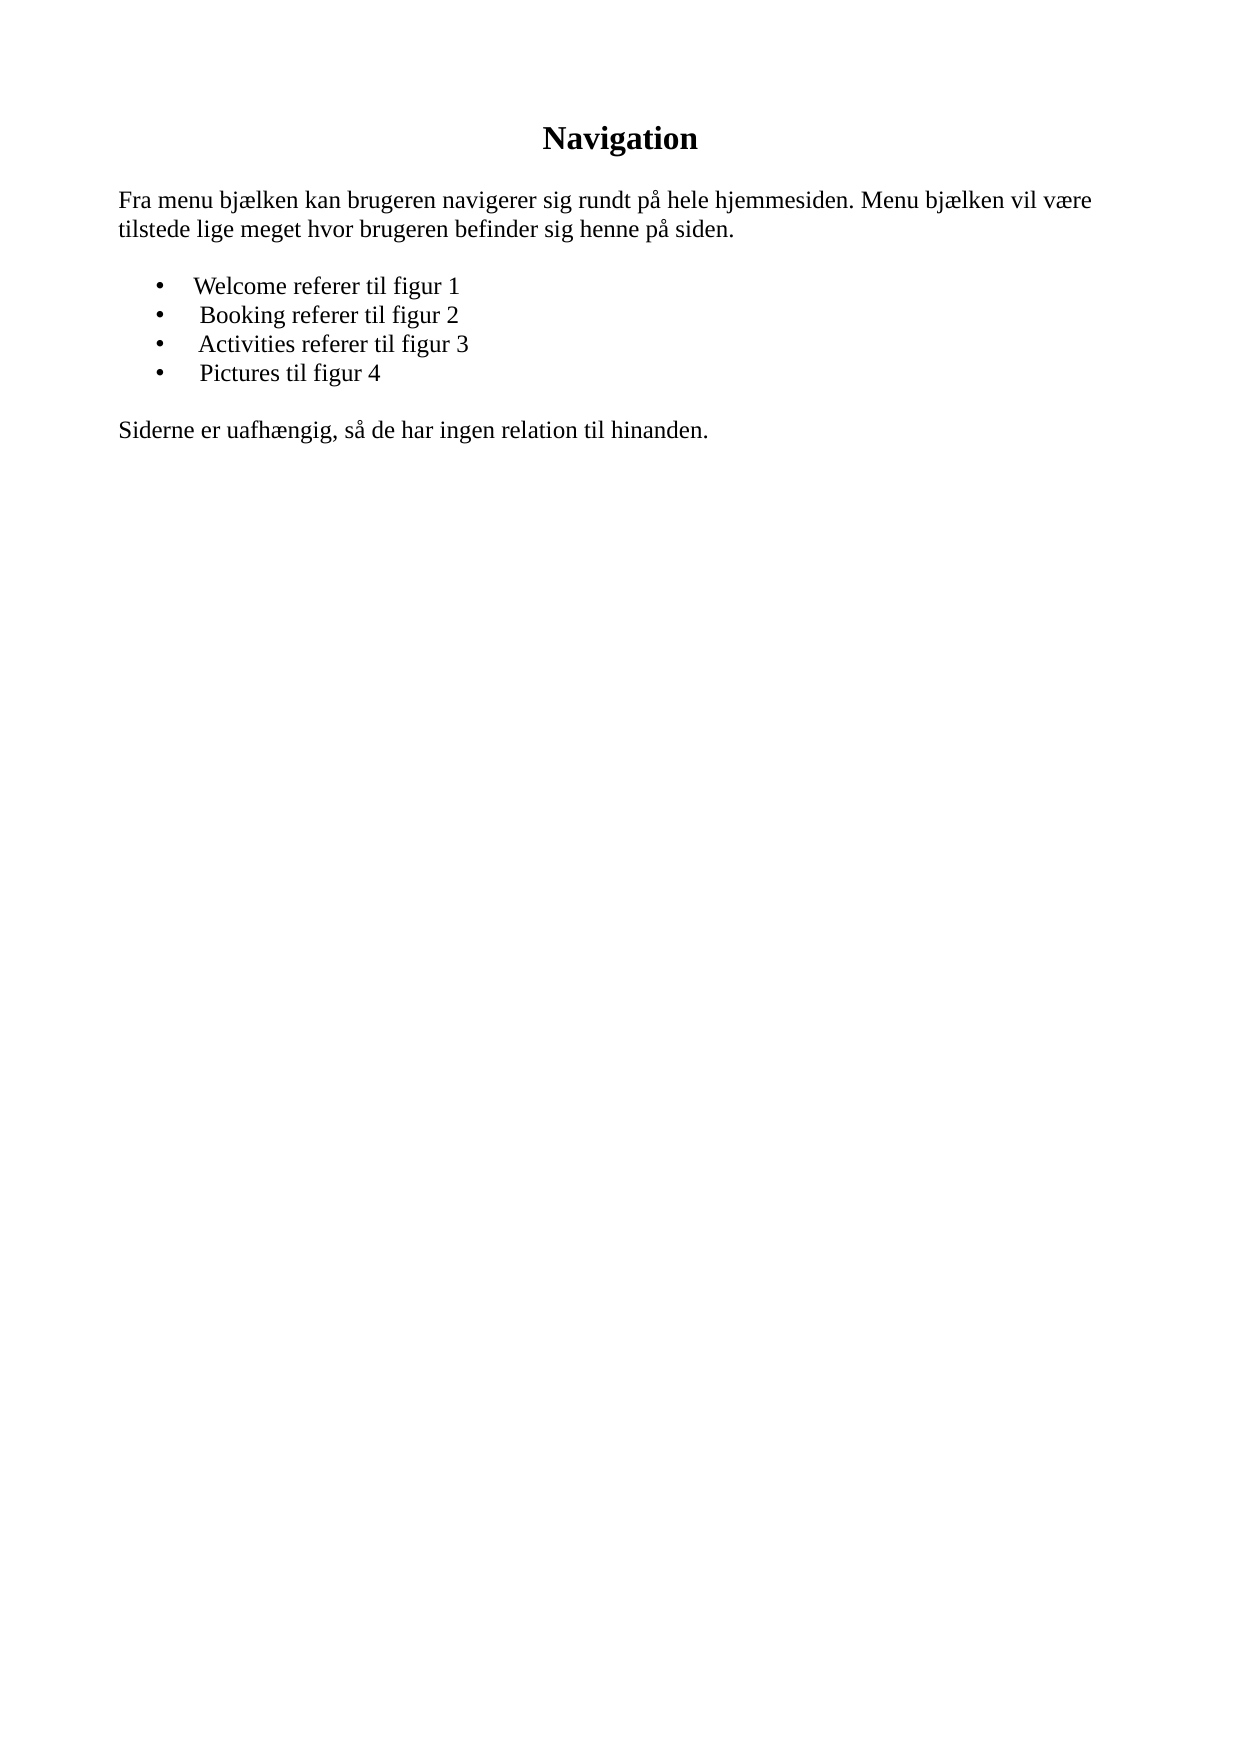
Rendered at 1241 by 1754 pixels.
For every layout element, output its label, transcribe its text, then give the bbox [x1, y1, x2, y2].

text Fra menu bjælken kan brugeren navigerer sig rundt på hele hjemmesiden. Menu bjælken vil være tilstede lige meget hvor brugeren befinder sig henne på siden. [118, 185, 1122, 243]
text Navigation [118, 118, 1122, 156]
list Booking referer til figur 2 [156, 300, 1122, 329]
list Pictures til figur 4 [156, 358, 1122, 386]
list Welcome referer til figur 1 [156, 271, 1122, 300]
text Siderne er uafhængig, så de har ingen relation til hinanden. [118, 415, 1122, 444]
list Activities referer til figur 3 [156, 329, 1122, 358]
